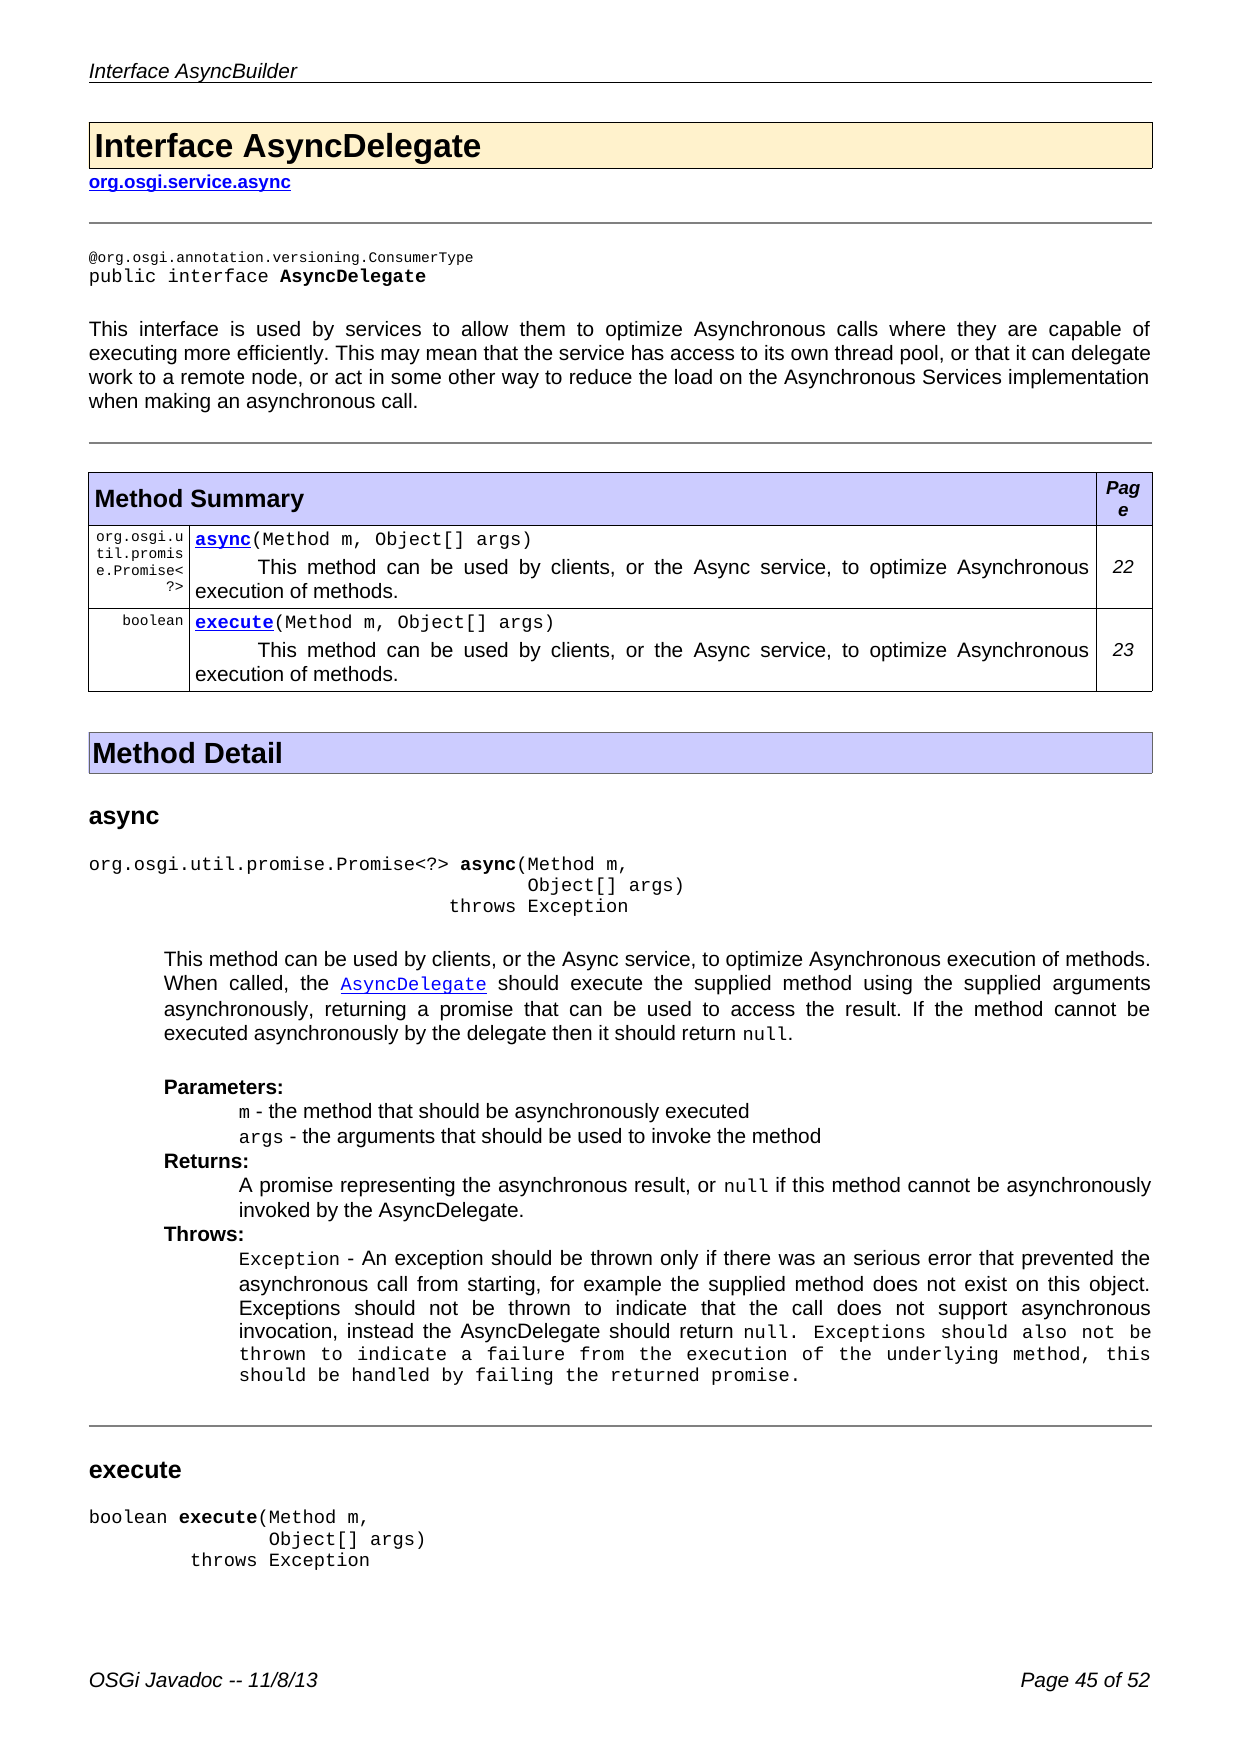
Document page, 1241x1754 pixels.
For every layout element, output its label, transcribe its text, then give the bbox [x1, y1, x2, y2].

table_cell 22 [1097, 609, 1152, 691]
table_header Method Summary [89, 473, 1096, 525]
text A promise representing the asynchronous result, or null if this method cannot be asynchronously invoked by the AsyncDelegate. [238, 1173, 1152, 1222]
subtitle Interface AsyncDelegate [90, 123, 1152, 168]
subtitle Method Detail [90, 733, 1152, 773]
text org.osgi.service.async [88, 171, 1152, 193]
table_header Page [1097, 473, 1152, 525]
text Throws: [163, 1222, 1152, 1246]
text boolean execute(Method m, Object[] args) throws Exception [88, 1508, 1152, 1572]
subtitle async [88, 801, 1152, 830]
text This interface is used by services to allow them to optimize Asynchronous calls where they are capable of executing more efficiently. This may mean that the service has access to its own thread pool, or that it can delegate work to a remote node, or act in some other way to reduce the load on the Asynchronous Services implementation when making an asynchronous call. [88, 317, 1152, 413]
subtitle execute [88, 1455, 1152, 1484]
table_cell 21 [1097, 526, 1152, 608]
table_cell boolean [89, 609, 189, 691]
text org.osgi.util.promise.Promise<?> async(Method m, Object[] args) throws Exception [88, 854, 1152, 918]
table_cell async(Method m, Object[] args) This method can be used by clients, or the Async service, to optimize Asynchronous execution of methods. [190, 526, 1096, 608]
text m - the method that should be asynchronously executed [238, 1099, 1152, 1124]
text Exception - An exception should be thrown only if there was an serious error that prevented the asynchronous call from starting, for example the supplied method does not exist on this object. Exceptions should not be thrown to indicate that the call does not support asynchronous invocation, instead the AsyncDelegate should return null. Exceptions should also not be thrown to indicate a failure from the execution of the underlying method, this should be handled by failing the returned promise. [238, 1246, 1152, 1387]
text Returns: [163, 1149, 1152, 1173]
text @org.osgi.annotation.versioning.ConsumerType public interface AsyncDelegate [88, 250, 1152, 288]
table_cell execute(Method m, Object[] args) This method can be used by clients, or the Async service, to optimize Asynchronous execution of methods. [190, 609, 1096, 691]
text Parameters: [163, 1075, 1152, 1099]
text This method can be used by clients, or the Async service, to optimize Asynchronous execution of methods. When called, the AsyncDelegate should execute the supplied method using the supplied arguments asynchronously, returning a promise that can be used to access the result. If the method cannot be executed asynchronously by the delegate then it should return null. [163, 947, 1152, 1046]
text args - the arguments that should be used to invoke the method [238, 1124, 1152, 1149]
table_cell org.osgi.util.promise.Promise<?> [89, 526, 189, 608]
